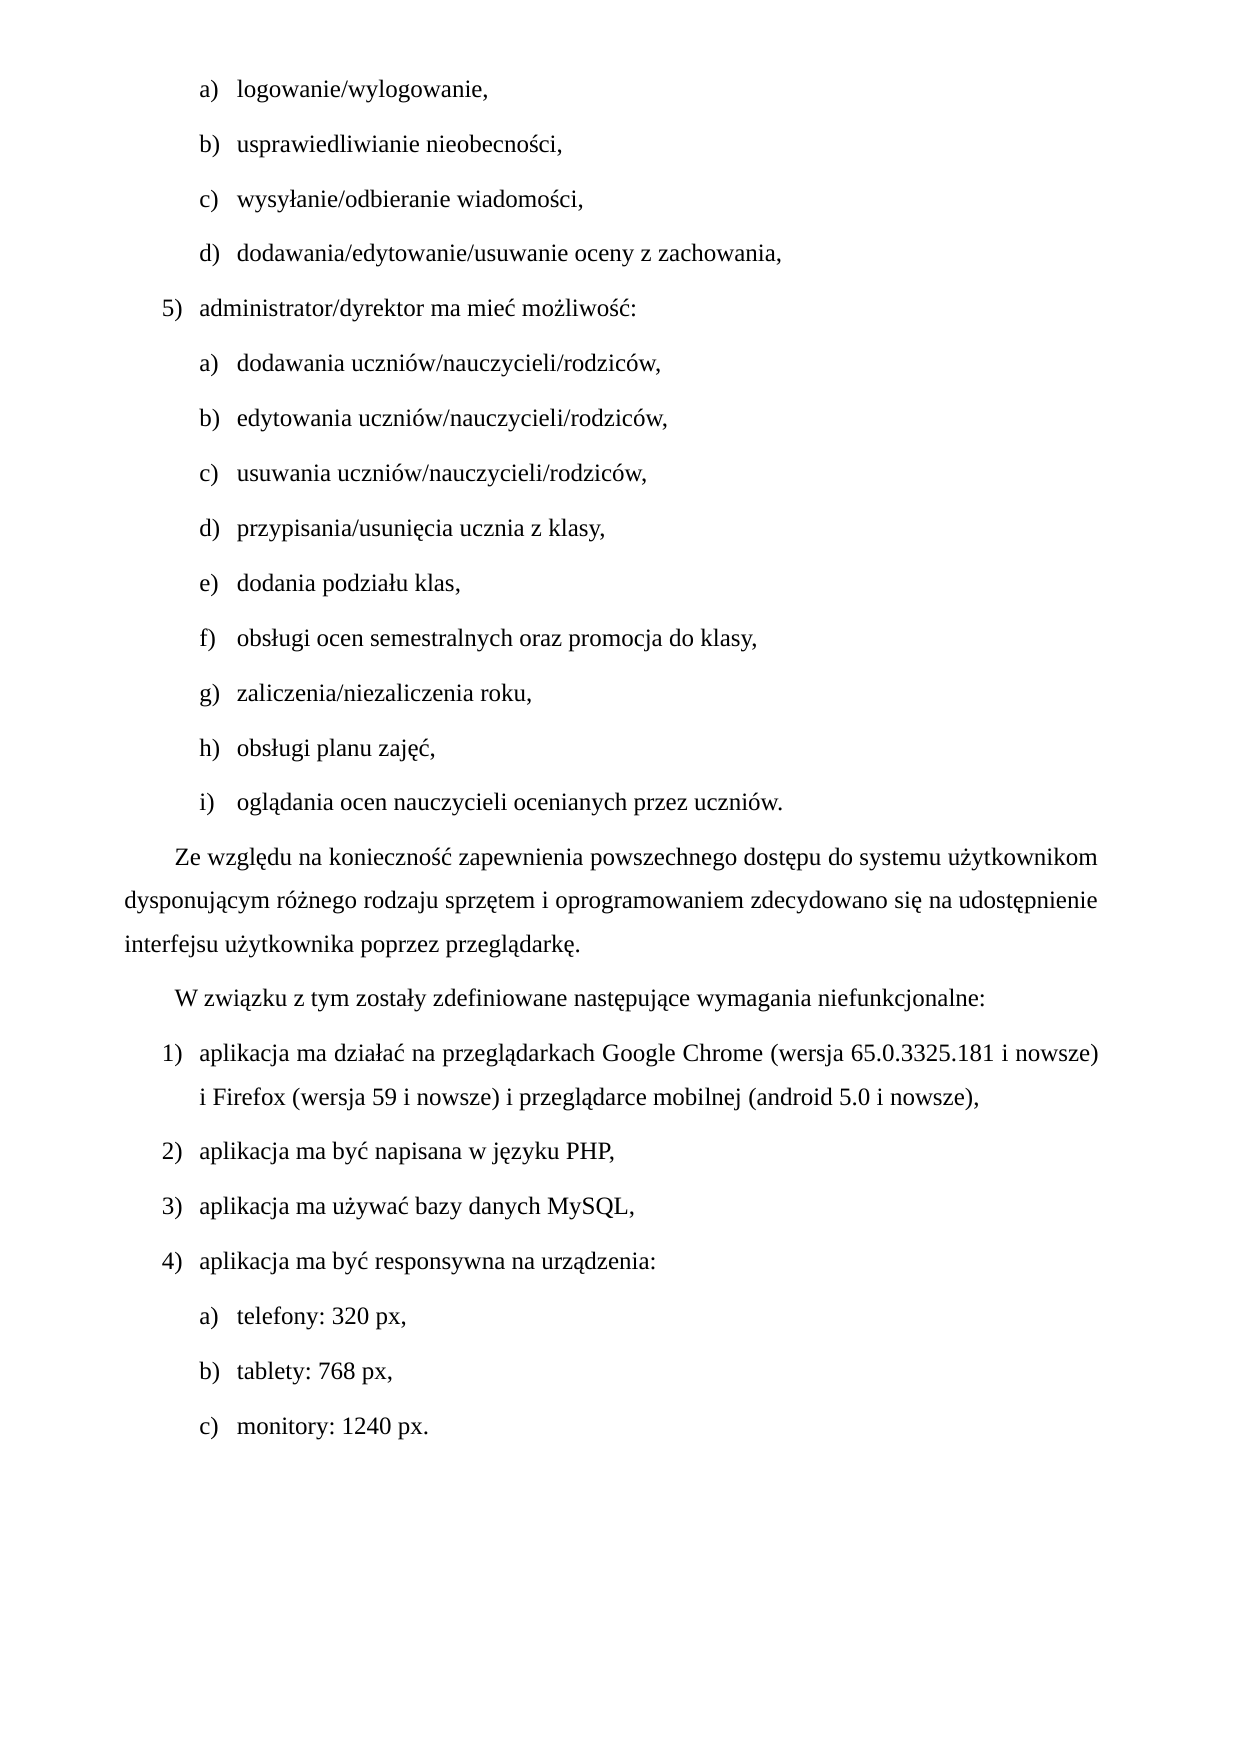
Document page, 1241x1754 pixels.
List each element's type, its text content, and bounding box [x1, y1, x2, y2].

text Ze względu na konieczność zapewnienia powszechnego dostępu do systemu użytkownikom dysponującym różnego rodzaju sprzętem i oprogramowaniem zdecydowano się na udostępnienie interfejsu użytkownika poprzez przeglądarkę. [124, 842, 1098, 957]
list usprawiedliwianie nieobecności, [199, 129, 1098, 157]
list edytowania uczniów/nauczycieli/rodziców, [199, 403, 1098, 432]
list oglądania ocen nauczycieli ocenianych przez uczniów. [199, 787, 1098, 816]
list telefony: 320 px, [199, 1301, 1098, 1330]
list aplikacja ma być responsywna na urządzenia: [162, 1246, 1098, 1275]
list obsługi ocen semestralnych oraz promocja do klasy, [199, 623, 1098, 652]
list przypisania/usunięcia ucznia z klasy, [199, 513, 1098, 542]
list logowanie/wylogowanie, [199, 74, 1098, 103]
text W związku z tym zostały zdefiniowane następujące wymagania niefunkcjonalne: [124, 983, 1098, 1012]
list dodawania uczniów/nauczycieli/rodziców, [199, 348, 1098, 377]
list obsługi planu zajęć, [199, 733, 1098, 761]
list tablety: 768 px, [199, 1356, 1098, 1385]
list administrator/dyrektor ma mieć możliwość: [162, 293, 1098, 322]
list zaliczenia/niezaliczenia roku, [199, 678, 1098, 706]
list dodania podziału klas, [199, 568, 1098, 597]
list aplikacja ma działać na przeglądarkach Google Chrome (wersja 65.0.3325.181 i nowsze) i Firefox (wersja 59 i nowsze) i przeglądarce mobilnej (android 5.0 i nowsze), [162, 1038, 1098, 1110]
list monitory: 1240 px. [199, 1411, 1098, 1440]
list aplikacja ma być napisana w języku PHP, [162, 1136, 1098, 1165]
list usuwania uczniów/nauczycieli/rodziców, [199, 458, 1098, 487]
list dodawania/edytowanie/usuwanie oceny z zachowania, [199, 238, 1098, 267]
list aplikacja ma używać bazy danych MySQL, [162, 1191, 1098, 1220]
list wysyłanie/odbieranie wiadomości, [199, 184, 1098, 212]
